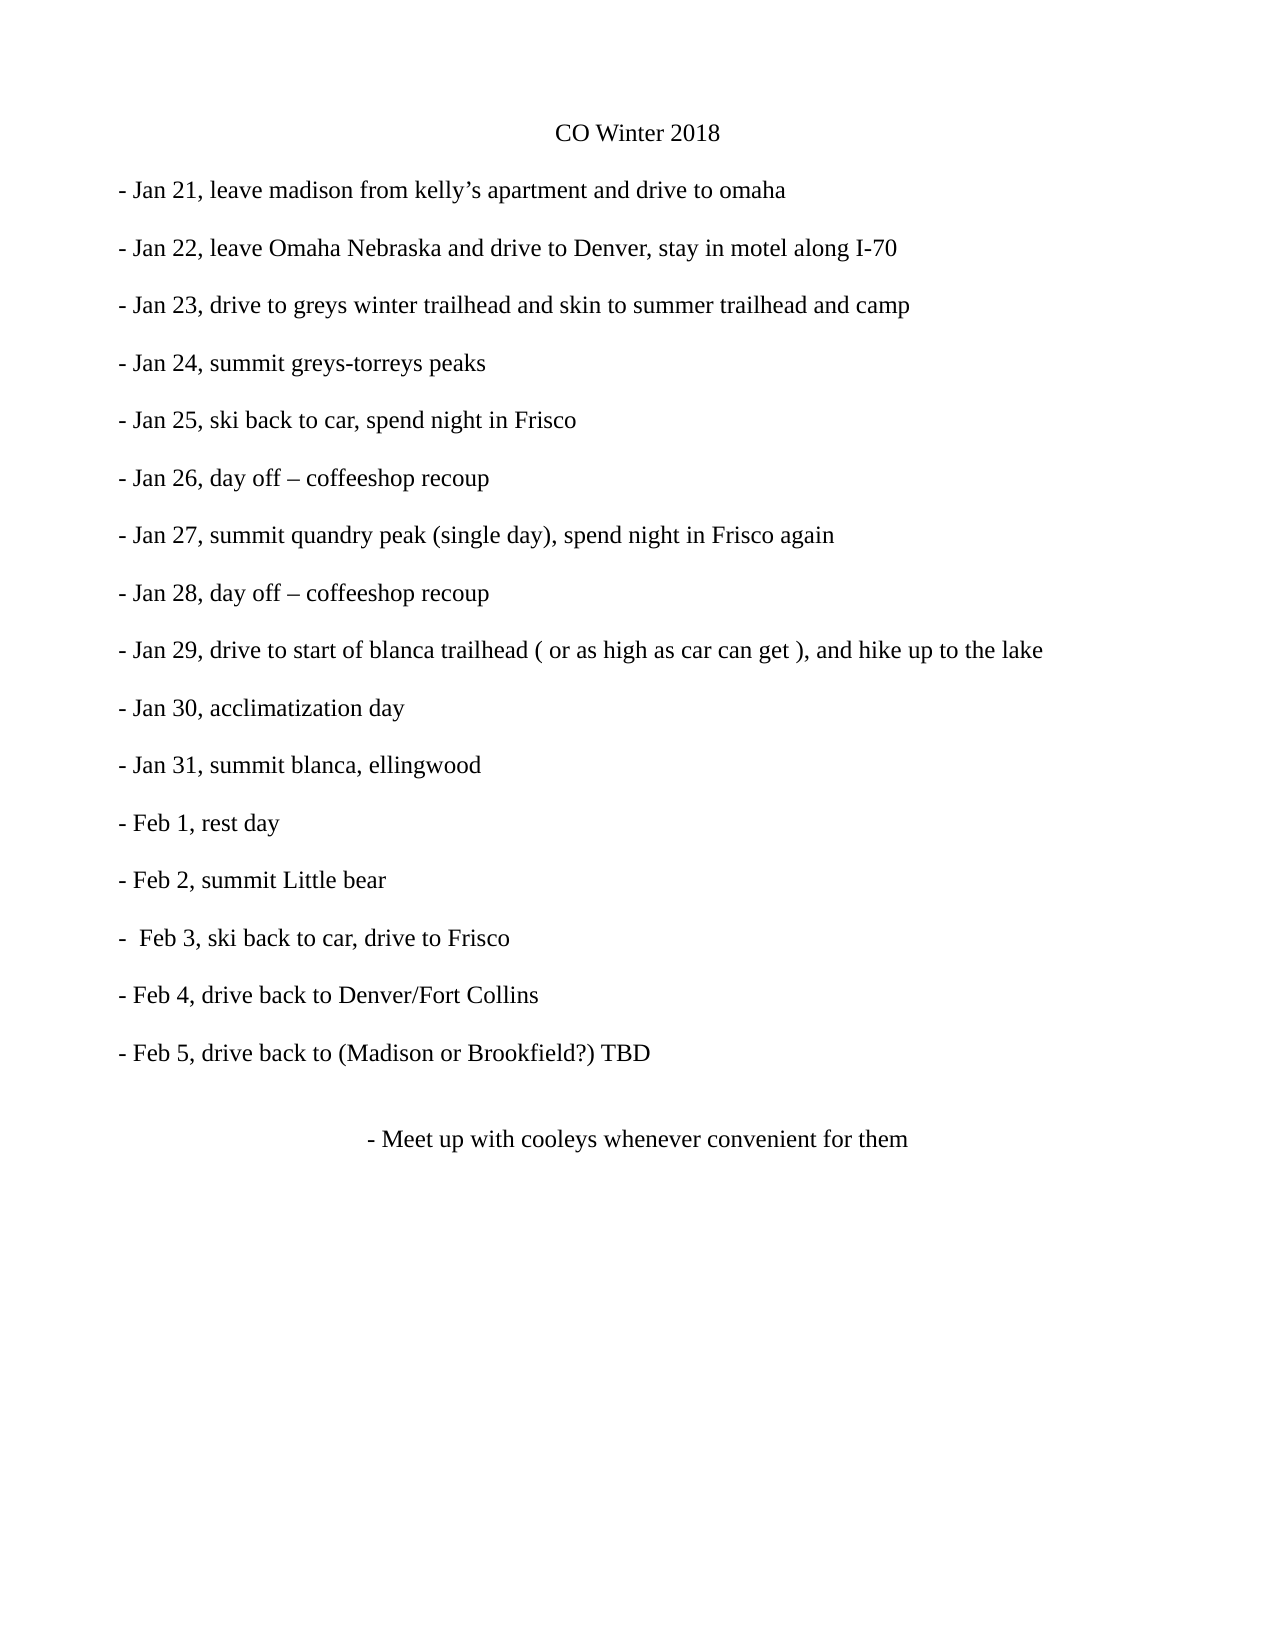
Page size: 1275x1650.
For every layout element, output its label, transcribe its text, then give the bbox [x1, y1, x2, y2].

text - Jan 29, drive to start of blanca trailhead ( or as high as car can get ), and hike up to the lake [118, 636, 1157, 664]
text - Jan 31, summit blanca, ellingwood [118, 751, 1157, 779]
text - Feb 5, drive back to (Madison or Brookfield?) TBD [118, 1038, 1157, 1067]
text - Jan 24, summit greys-torreys peaks [118, 348, 1157, 377]
text - Jan 22, leave Omaha Nebraska and drive to Denver, stay in motel along I-70 [118, 233, 1157, 262]
text - Jan 28, day off – coffeeshop recoup [118, 578, 1157, 607]
text - Jan 30, acclimatization day [118, 693, 1157, 722]
text - Jan 26, day off – coffeeshop recoup [118, 463, 1157, 492]
text - Feb 4, drive back to Denver/Fort Collins [118, 981, 1157, 1009]
text - Feb 2, summit Little bear [118, 866, 1157, 894]
text - Feb 1, rest day [118, 808, 1157, 837]
text - Jan 23, drive to greys winter trailhead and skin to summer trailhead and camp [118, 291, 1157, 319]
text - Jan 21, leave madison from kelly’s apartment and drive to omaha [118, 176, 1157, 204]
text CO Winter 2018 [118, 118, 1157, 147]
text - Feb 3, ski back to car, drive to Frisco [118, 923, 1157, 952]
text - Meet up with cooleys whenever convenient for them [118, 1124, 1157, 1153]
text - Jan 25, ski back to car, spend night in Frisco [118, 406, 1157, 434]
text - Jan 27, summit quandry peak (single day), spend night in Frisco again [118, 521, 1157, 549]
